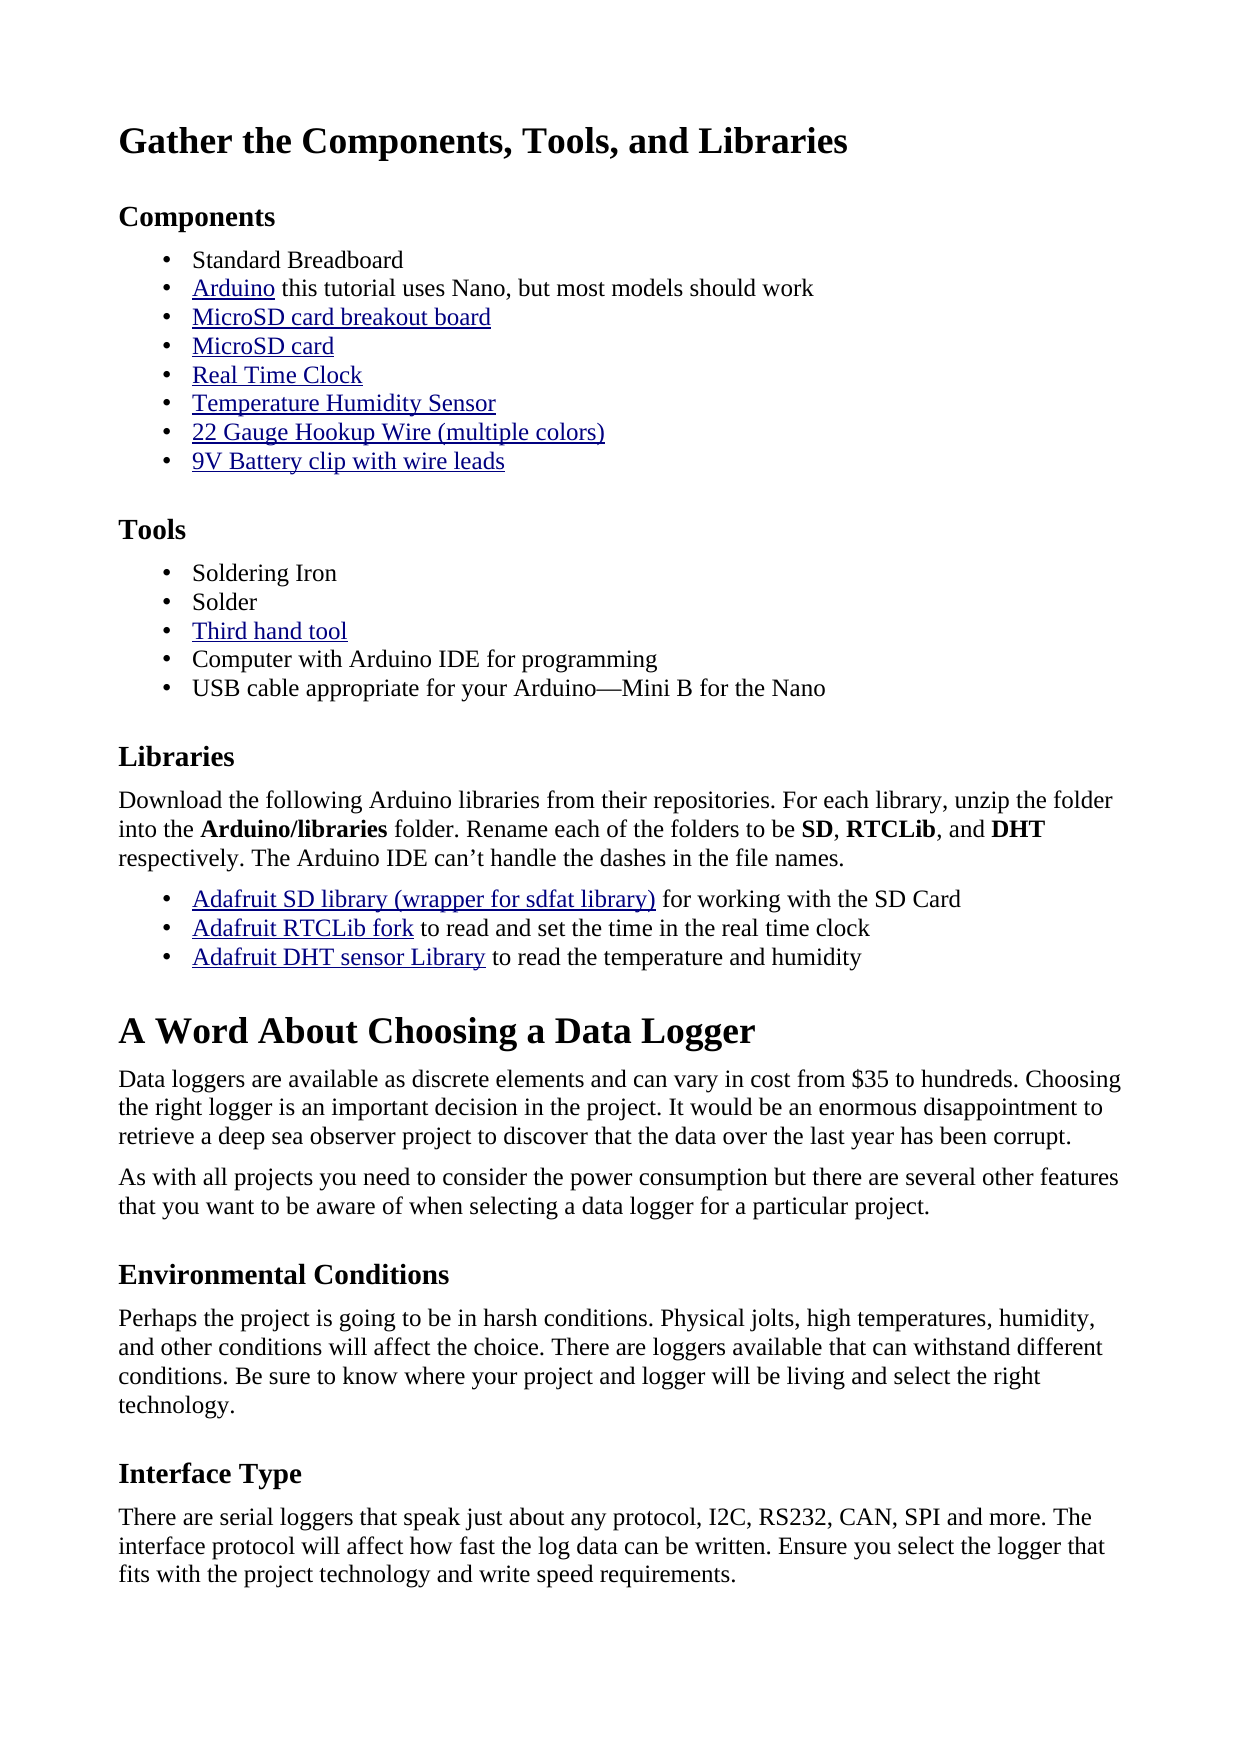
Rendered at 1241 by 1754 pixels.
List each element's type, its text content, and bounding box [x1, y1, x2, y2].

list Third hand tool [162, 616, 1122, 644]
list Soldering Iron [162, 558, 1122, 587]
text There are serial loggers that speak just about any protocol, I2C, RS232, CAN, SPI and more. The interface protocol will affect how fast the log data can be written. Ensure you select the logger that fits with the project technology and write speed requirements. [118, 1502, 1122, 1588]
list Arduino this tutorial uses Nano, but most models should work [162, 273, 1122, 302]
list 9V Battery clip with wire leads [162, 446, 1122, 475]
list Computer with Arduino IDE for programming [162, 644, 1122, 673]
subtitle Tools [118, 512, 1122, 546]
list MicroSD card [162, 331, 1122, 360]
list MicroSD card breakout board [162, 302, 1122, 331]
subtitle Components [118, 199, 1122, 232]
subtitle Libraries [118, 739, 1122, 773]
list Solder [162, 587, 1122, 616]
list Adafruit SD library (wrapper for sdfat library) for working with the SD Card [162, 884, 1122, 913]
list Real Time Clock [162, 360, 1122, 388]
list Temperature Humidity Sensor [162, 388, 1122, 417]
subtitle Interface Type [118, 1456, 1122, 1489]
subtitle A Word About Choosing a Data Logger [118, 1008, 1122, 1051]
list USB cable appropriate for your Arduino—Mini B for the Nano [162, 673, 1122, 702]
subtitle Environmental Conditions [118, 1257, 1122, 1291]
list 22 Gauge Hookup Wire (multiple colors) [162, 417, 1122, 446]
list Standard Breadboard [162, 245, 1122, 273]
text Download the following Arduino libraries from their repositories. For each library, unzip the folder into the Arduino/libraries folder. Rename each of the folders to be SD, RTCLib, and DHT respectively. The Arduino IDE can’t handle the dashes in the file names. [118, 786, 1122, 872]
text Data loggers are available as discrete elements and can vary in cost from $35 to hundreds. Choosing the right logger is an important decision in the project. It would be an enormous disappointment to retrieve a deep sea observer project to discover that the data over the last year has been corrupt. [118, 1064, 1122, 1150]
list Adafruit DHT sensor Library to read the temperature and humidity [162, 942, 1122, 971]
text Perhaps the project is going to be in harsh conditions. Physical jolts, high temperatures, humidity, and other conditions will affect the choice. There are loggers available that can withstand different conditions. Be sure to know where your project and logger will be living and select the right technology. [118, 1303, 1122, 1418]
list Adafruit RTCLib fork to read and set the time in the real time clock [162, 913, 1122, 942]
text As with all projects you need to consider the power consumption but there are several other features that you want to be aware of when selecting a data logger for a particular project. [118, 1162, 1122, 1220]
subtitle Gather the Components, Tools, and Libraries [118, 118, 1122, 161]
